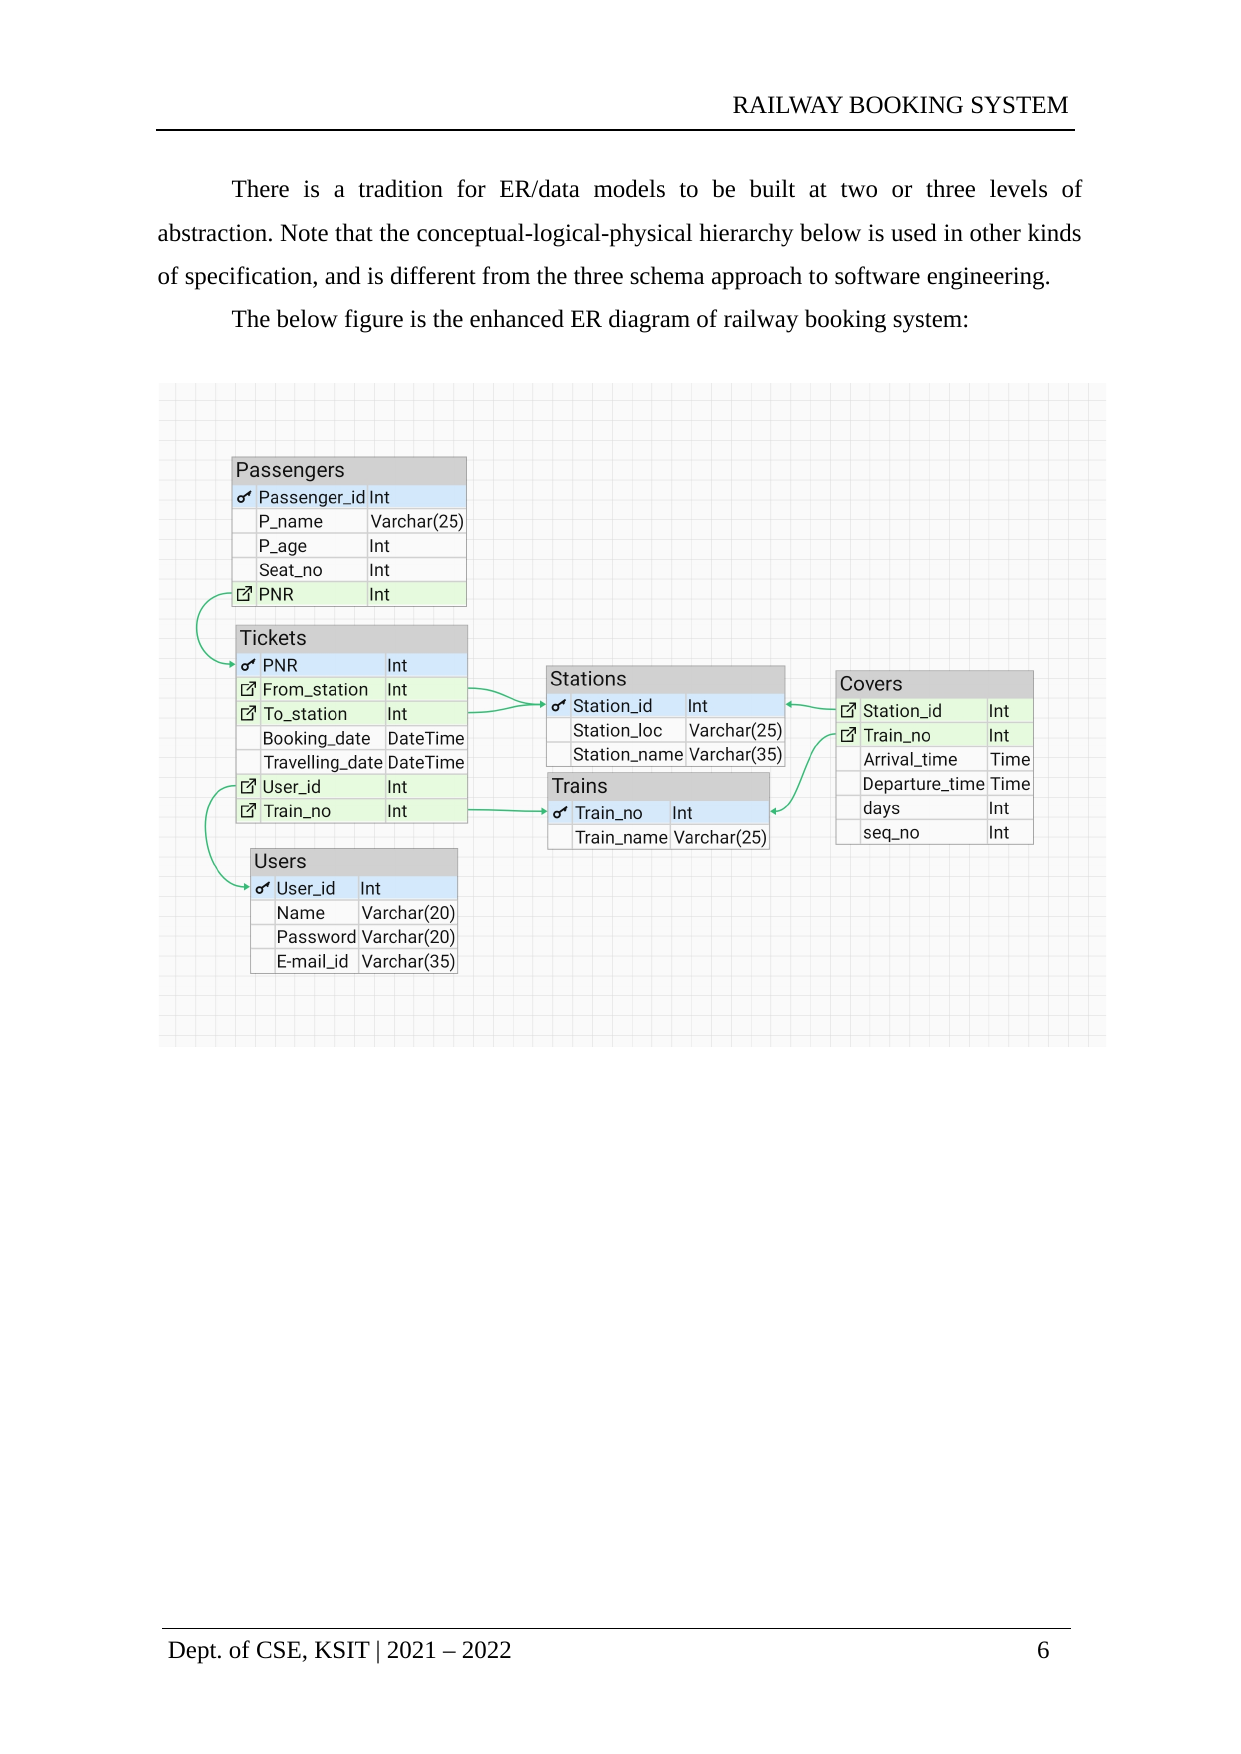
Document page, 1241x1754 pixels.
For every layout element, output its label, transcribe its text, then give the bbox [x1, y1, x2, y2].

picture [158, 383, 1107, 1047]
text The below figure is the enhanced ER diagram of railway booking system: [157, 304, 1083, 333]
text There is a tradition for ER/data models to be built at two or three levels of abstraction. Note that the conceptual-logical-physical hierarchy below is used in other kinds of specification, and is different from the three schema approach to software engineering. [157, 174, 1083, 289]
